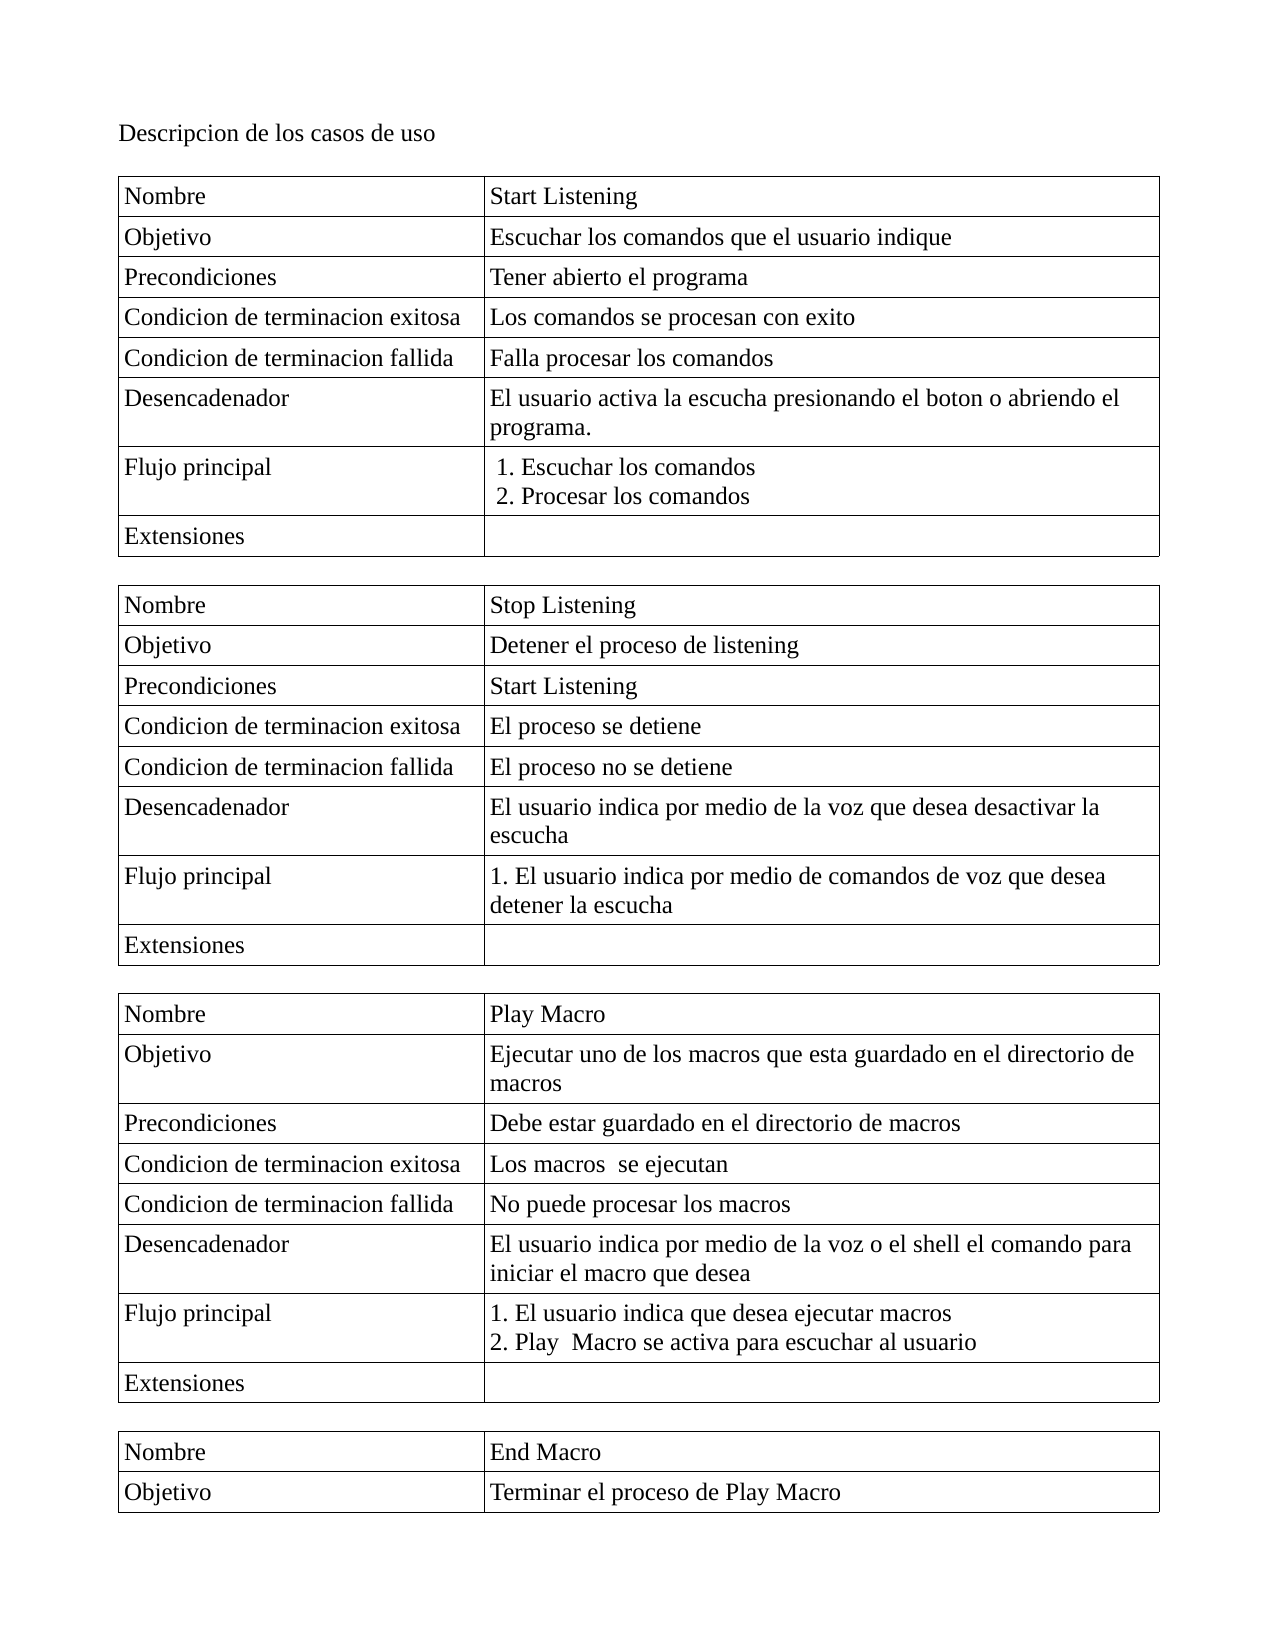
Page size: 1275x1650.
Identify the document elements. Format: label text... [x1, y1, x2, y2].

table_cell Start Listening [485, 666, 1159, 705]
table_cell Objetivo [119, 1472, 484, 1512]
table_header Nombre [119, 994, 484, 1034]
table_cell Extensiones [119, 516, 484, 556]
table_cell Escuchar los comandos que el usuario indique [485, 217, 1159, 256]
table_cell 1. Escuchar los comandos 2. Procesar los comandos [485, 447, 1159, 515]
table_cell Condicion de terminacion fallida [119, 338, 484, 377]
table_cell Condicion de terminacion fallida [119, 1184, 484, 1224]
table_cell El proceso se detiene [485, 706, 1159, 746]
table_cell Extensiones [119, 1363, 484, 1402]
table_cell Falla procesar los comandos [485, 338, 1159, 377]
table_cell No puede procesar los macros [485, 1184, 1159, 1224]
table_cell El usuario activa la escucha presionando el boton o abriendo el programa. [485, 378, 1159, 446]
table_cell Objetivo [119, 626, 484, 665]
table_cell El usuario indica por medio de la voz o el shell el comando para iniciar el macro que desea [485, 1225, 1159, 1293]
table_cell Precondiciones [119, 1104, 484, 1143]
table_cell Precondiciones [119, 666, 484, 705]
table_cell [485, 516, 1159, 556]
table_header Nombre [119, 1432, 484, 1471]
table_cell Condicion de terminacion exitosa [119, 706, 484, 746]
table_cell Condicion de terminacion exitosa [119, 1144, 484, 1183]
table_cell Condicion de terminacion exitosa [119, 298, 484, 337]
table_cell Objetivo [119, 217, 484, 256]
table_header End Macro [485, 1432, 1159, 1471]
table_header Nombre [119, 177, 484, 216]
table_cell Flujo principal [119, 856, 484, 924]
table_cell Objetivo [119, 1035, 484, 1103]
table_header Stop Listening [485, 586, 1159, 625]
table_cell 1. El usuario indica que desea ejecutar macros 2. Play Macro se activa para escuchar al usuario [485, 1294, 1159, 1362]
table_cell Extensiones [119, 925, 484, 964]
text Descripcion de los casos de uso [118, 118, 1157, 147]
table_cell Condicion de terminacion fallida [119, 747, 484, 786]
table_cell Debe estar guardado en el directorio de macros [485, 1104, 1159, 1143]
table_cell Terminar el proceso de Play Macro [485, 1472, 1159, 1512]
table_cell [485, 925, 1159, 964]
table_cell Ejecutar uno de los macros que esta guardado en el directorio de macros [485, 1035, 1159, 1103]
table_cell El usuario indica por medio de la voz que desea desactivar la escucha [485, 787, 1159, 855]
table_cell Los macros se ejecutan [485, 1144, 1159, 1183]
table_cell Tener abierto el programa [485, 257, 1159, 297]
table_cell El proceso no se detiene [485, 747, 1159, 786]
table_cell Precondiciones [119, 257, 484, 297]
table_header Start Listening [485, 177, 1159, 216]
table_cell 1. El usuario indica por medio de comandos de voz que desea detener la escucha [485, 856, 1159, 924]
table_cell Flujo principal [119, 447, 484, 515]
table_cell Los comandos se procesan con exito [485, 298, 1159, 337]
table_cell Detener el proceso de listening [485, 626, 1159, 665]
table_cell Desencadenador [119, 378, 484, 446]
table_header Play Macro [485, 994, 1159, 1034]
table_cell Desencadenador [119, 1225, 484, 1293]
table_cell Flujo principal [119, 1294, 484, 1362]
table_cell Desencadenador [119, 787, 484, 855]
table_header Nombre [119, 586, 484, 625]
table_cell [485, 1363, 1159, 1402]
